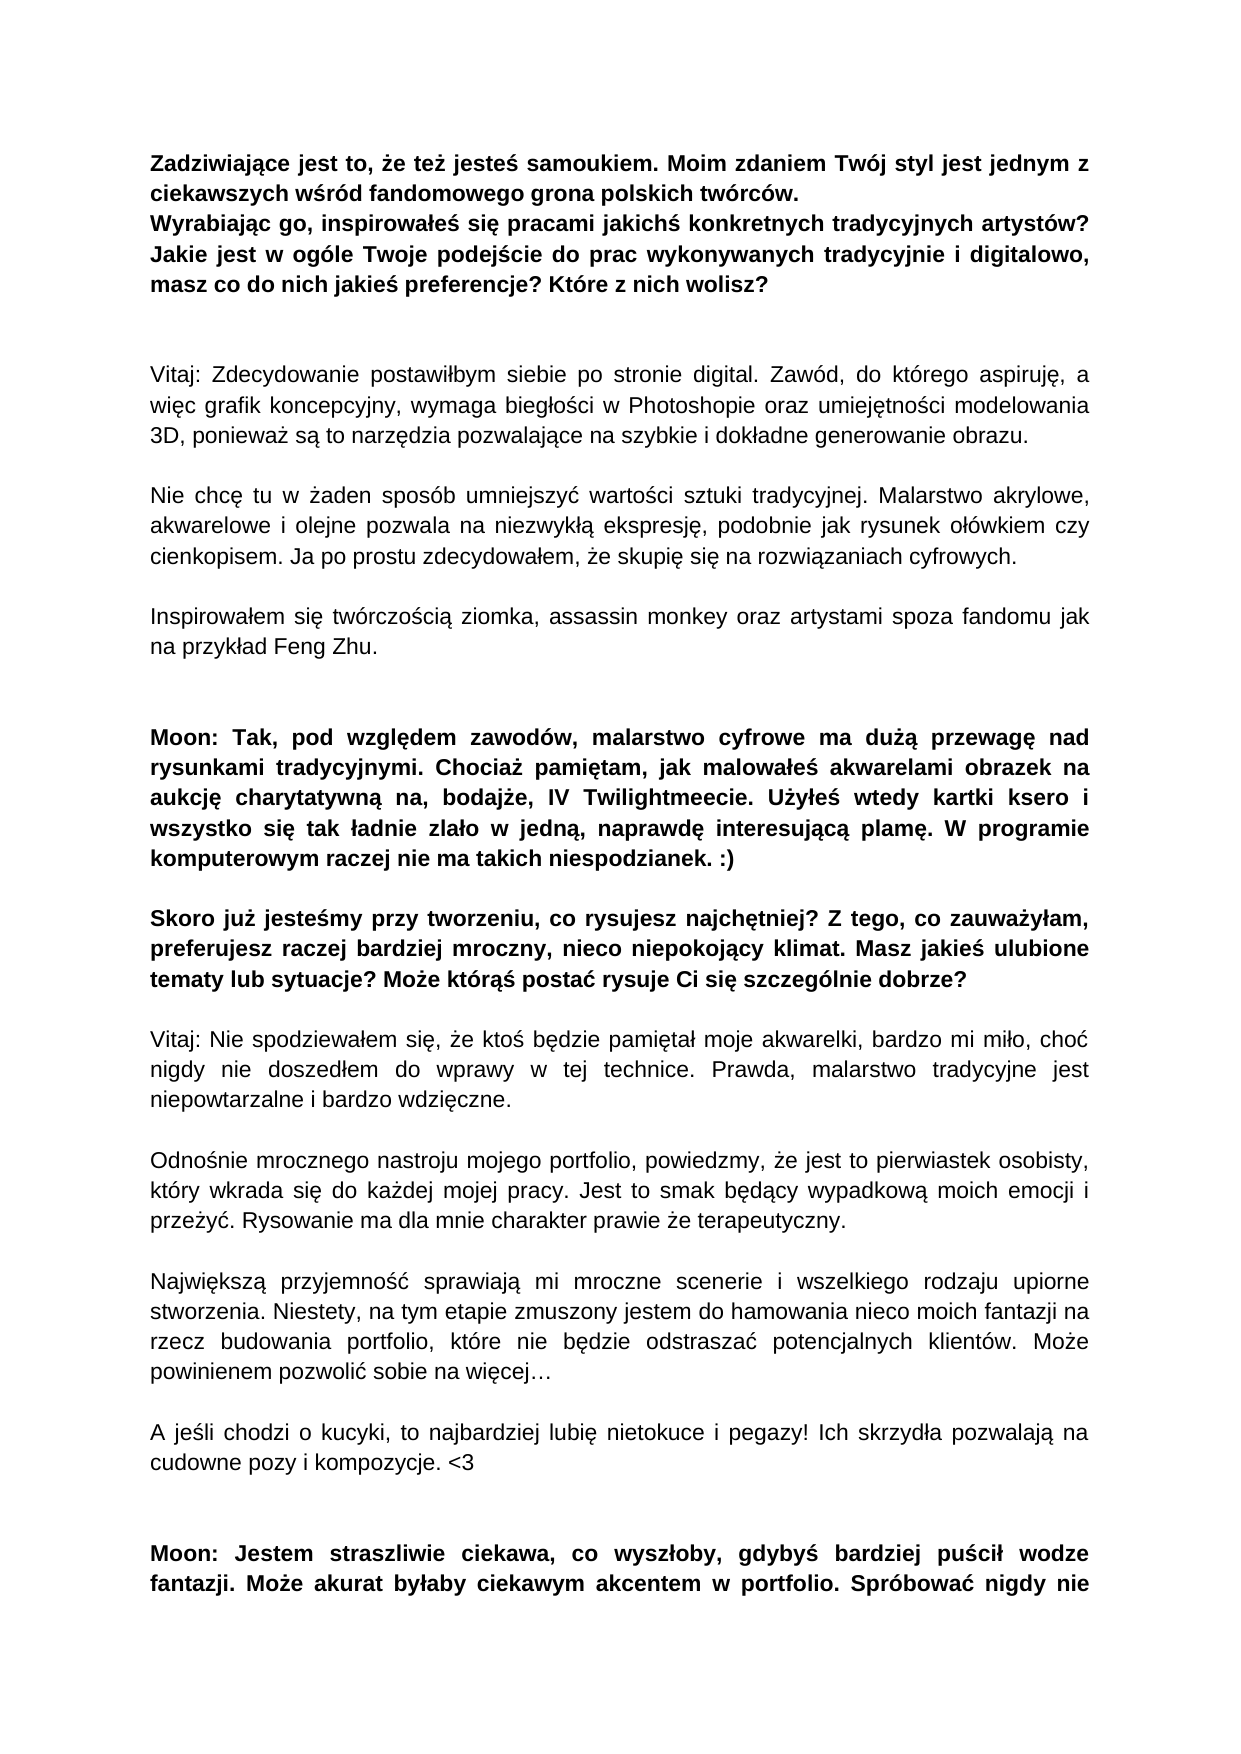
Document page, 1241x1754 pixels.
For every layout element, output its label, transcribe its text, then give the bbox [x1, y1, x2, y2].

text Inspirowałem się twórczością ziomka, assassin monkey oraz artystami spoza fandomu jak na przykład Feng Zhu. [150, 603, 1090, 660]
text A jeśli chodzi o kucyki, to najbardziej lubię nietokuce i pegazy! Ich skrzydła pozwalają na cudowne pozy i kompozycje. <3 [150, 1419, 1090, 1475]
text Zadziwiające jest to, że też jesteś samoukiem. Moim zdaniem Twój styl jest jednym z ciekawszych wśród fandomowego grona polskich twórców. [150, 150, 1090, 207]
text Odnośnie mrocznego nastroju mojego portfolio, powiedzmy, że jest to pierwiastek osobisty, który wkrada się do każdej mojej pracy. Jest to smak będący wypadkową moich emocji i przeżyć. Rysowanie ma dla mnie charakter prawie że terapeutyczny. [150, 1147, 1090, 1234]
text Wyrabiając go, inspirowałeś się pracami jakichś konkretnych tradycyjnych artystów? Jakie jest w ogóle Twoje podejście do prac wykonywanych tradycyjnie i digitalowo, masz co do nich jakieś preferencje? Które z nich wolisz? [150, 210, 1090, 297]
text Skoro już jesteśmy przy tworzeniu, co rysujesz najchętniej? Z tego, co zauważyłam, preferujesz raczej bardziej mroczny, nieco niepokojący klimat. Masz jakieś ulubione tematy lub sytuacje? Może którąś postać rysuje Ci się szczególnie dobrze? [150, 905, 1090, 992]
text Największą przyjemność sprawiają mi mroczne scenerie i wszelkiego rodzaju upiorne stworzenia. Niestety, na tym etapie zmuszony jestem do hamowania nieco moich fantazji na rzecz budowania portfolio, które nie będzie odstraszać potencjalnych klientów. Może powinienem pozwolić sobie na więcej… [150, 1268, 1090, 1385]
text Nie chcę tu w żaden sposób umniejszyć wartości sztuki tradycyjnej. Malarstwo akrylowe, akwarelowe i olejne pozwala na niezwykłą ekspresję, podobnie jak rysunek ołówkiem czy cienkopisem. Ja po prostu zdecydowałem, że skupię się na rozwiązaniach cyfrowych. [150, 482, 1090, 569]
text Vitaj: Zdecydowanie postawiłbym siebie po stronie digital. Zawód, do którego aspiruję, a więc grafik koncepcyjny, wymaga biegłości w Photoshopie oraz umiejętności modelowania 3D, ponieważ są to narzędzia pozwalające na szybkie i dokładne generowanie obrazu. [150, 361, 1090, 448]
text Moon: Jestem straszliwie ciekawa, co wyszłoby, gdybyś bardziej puścił wodze fantazji. Może akurat byłaby ciekawym akcentem w portfolio. Spróbować nigdy nie [150, 1539, 1090, 1596]
text Moon: Tak, pod względem zawodów, malarstwo cyfrowe ma dużą przewagę nad rysunkami tradycyjnymi. Chociaż pamiętam, jak malowałeś akwarelami obrazek na aukcję charytatywną na, bodajże, IV Twilightmeecie. Użyłeś wtedy kartki ksero i wszystko się tak ładnie zlało w jedną, naprawdę interesującą plamę. W programie komputerowym raczej nie ma takich niespodzianek. :) [150, 724, 1090, 871]
text Vitaj: Nie spodziewałem się, że ktoś będzie pamiętał moje akwarelki, bardzo mi miło, choć nigdy nie doszedłem do wprawy w tej technice. Prawda, malarstwo tradycyjne jest niepowtarzalne i bardzo wdzięczne. [150, 1026, 1090, 1113]
